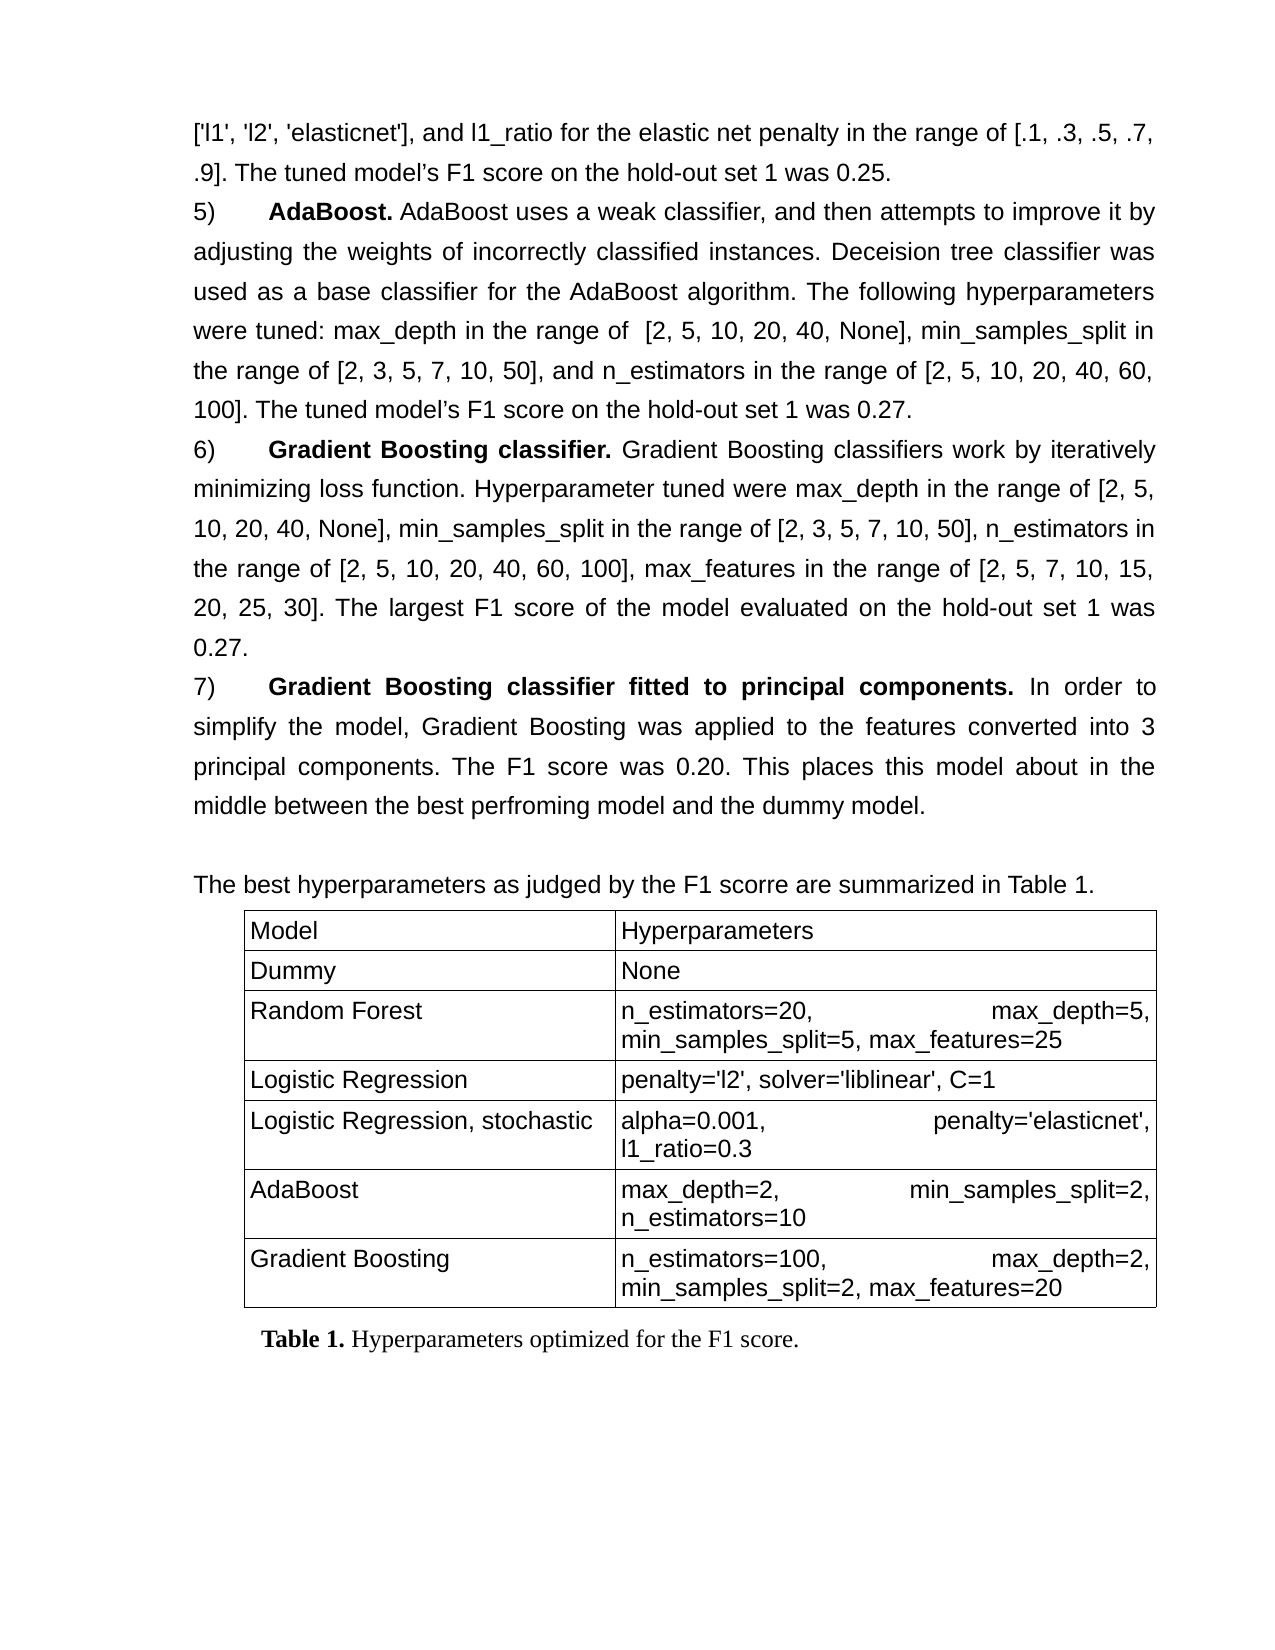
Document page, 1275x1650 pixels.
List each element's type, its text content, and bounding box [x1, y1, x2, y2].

table_cell penalty='l2', solver='liblinear', C=1 [616, 1061, 1156, 1100]
list Gradient Boosting classifier fitted to principal components. In order to simplify the model, Gradient Boosting was applied to the features converted into 3 principal components. The F1 score was 0.20. This places this model about in the middle between the best perfroming model and the dummy model. [193, 672, 1157, 820]
table_header Model [245, 911, 615, 950]
list ['l1', 'l2', 'elasticnet'], and l1_ratio for the elastic net penalty in the range of [.1, .3, .5, .7, .9]. The tuned model’s F1 score on the hold-out set 1 was 0.25. [156, 118, 1157, 186]
table_cell Dummy [245, 951, 615, 990]
table_cell Gradient Boosting [245, 1239, 615, 1307]
table_cell Logistic Regression, stochastic [245, 1101, 615, 1169]
list AdaBoost. AdaBoost uses a weak classifier, and then attempts to improve it by adjusting the weights of incorrectly classified instances. Deceision tree classifier was used as a base classifier for the AdaBoost algorithm. The following hyperparameters were tuned: max_depth in the range of [2, 5, 10, 20, 40, None], min_samples_split in the range of [2, 3, 5, 7, 10, 50], and n_estimators in the range of [2, 5, 10, 20, 40, 60, 100]. The tuned model’s F1 score on the hold-out set 1 was 0.27. [193, 197, 1157, 424]
table_cell n_estimators=20, max_depth=5, min_samples_split=5, max_features=25 [616, 991, 1156, 1059]
table_header Hyperparameters [616, 911, 1156, 950]
table_cell alpha=0.001, penalty='elasticnet', l1_ratio=0.3 [616, 1101, 1156, 1169]
text The best hyperparameters as judged by the F1 scorre are summarized in Table 1. [118, 870, 1157, 899]
table_cell n_estimators=100, max_depth=2, min_samples_split=2, max_features=20 [616, 1239, 1156, 1307]
list Gradient Boosting classifier. Gradient Boosting classifiers work by iteratively minimizing loss function. Hyperparameter tuned were max_depth in the range of [2, 5, 10, 20, 40, None], min_samples_split in the range of [2, 3, 5, 7, 10, 50], n_estimators in the range of [2, 5, 10, 20, 40, 60, 100], max_features in the range of [2, 5, 7, 10, 15, 20, 25, 30]. The largest F1 score of the model evaluated on the hold-out set 1 was 0.27. [193, 435, 1157, 661]
table_cell Logistic Regression [245, 1061, 615, 1100]
table_cell max_depth=2, min_samples_split=2, n_estimators=10 [616, 1170, 1156, 1238]
table_cell None [616, 951, 1156, 990]
table_cell Random Forest [245, 991, 615, 1059]
table_cell AdaBoost [245, 1170, 615, 1238]
